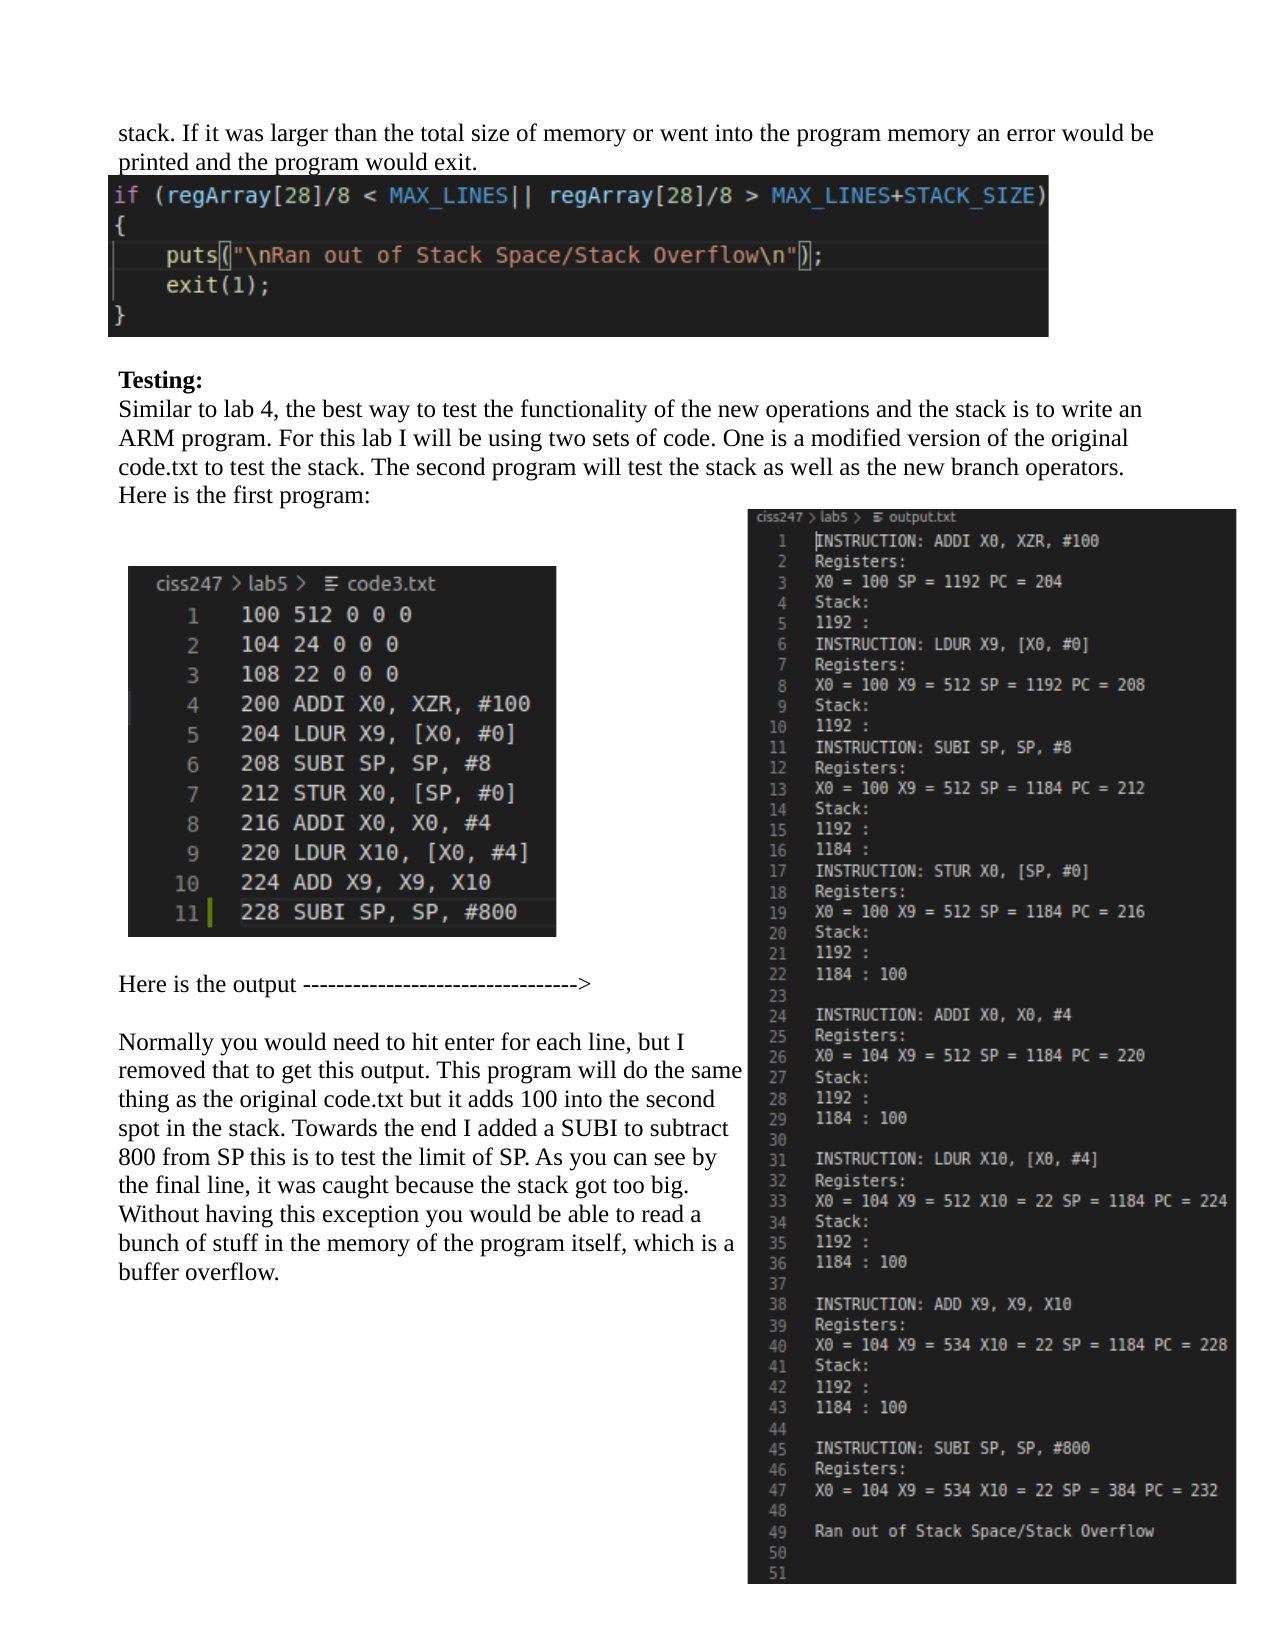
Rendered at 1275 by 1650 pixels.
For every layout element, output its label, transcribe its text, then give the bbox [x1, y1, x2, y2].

text stack. If it was larger than the total size of memory or went into the program memory an error would be printed and the program would exit. [118, 118, 1157, 176]
picture [128, 566, 557, 937]
picture [108, 175, 1049, 337]
text Normally you would need to hit enter for each line, but I removed that to get this output. This program will do the same thing as the original code.txt but it adds 100 into the second spot in the stack. Towards the end I added a SUBI to subtract 800 from SP this is to test the limit of SP. As you can see by the final line, it was caught because the stack got too big. Without having this exception you would be able to read a bunch of stuff in the memory of the program itself, which is a buffer overflow. [118, 1027, 747, 1285]
text Similar to lab 4, the best way to test the functionality of the new operations and the stack is to write an ARM program. For this lab I will be using two sets of code. One is a modified version of the original code.txt to test the stack. The second program will test the stack as well as the new branch operators. Here is the first program: [118, 394, 1157, 509]
picture [747, 509, 1237, 1584]
text Here is the output ---------------------------------> [118, 969, 747, 998]
text Testing: [118, 365, 1157, 394]
